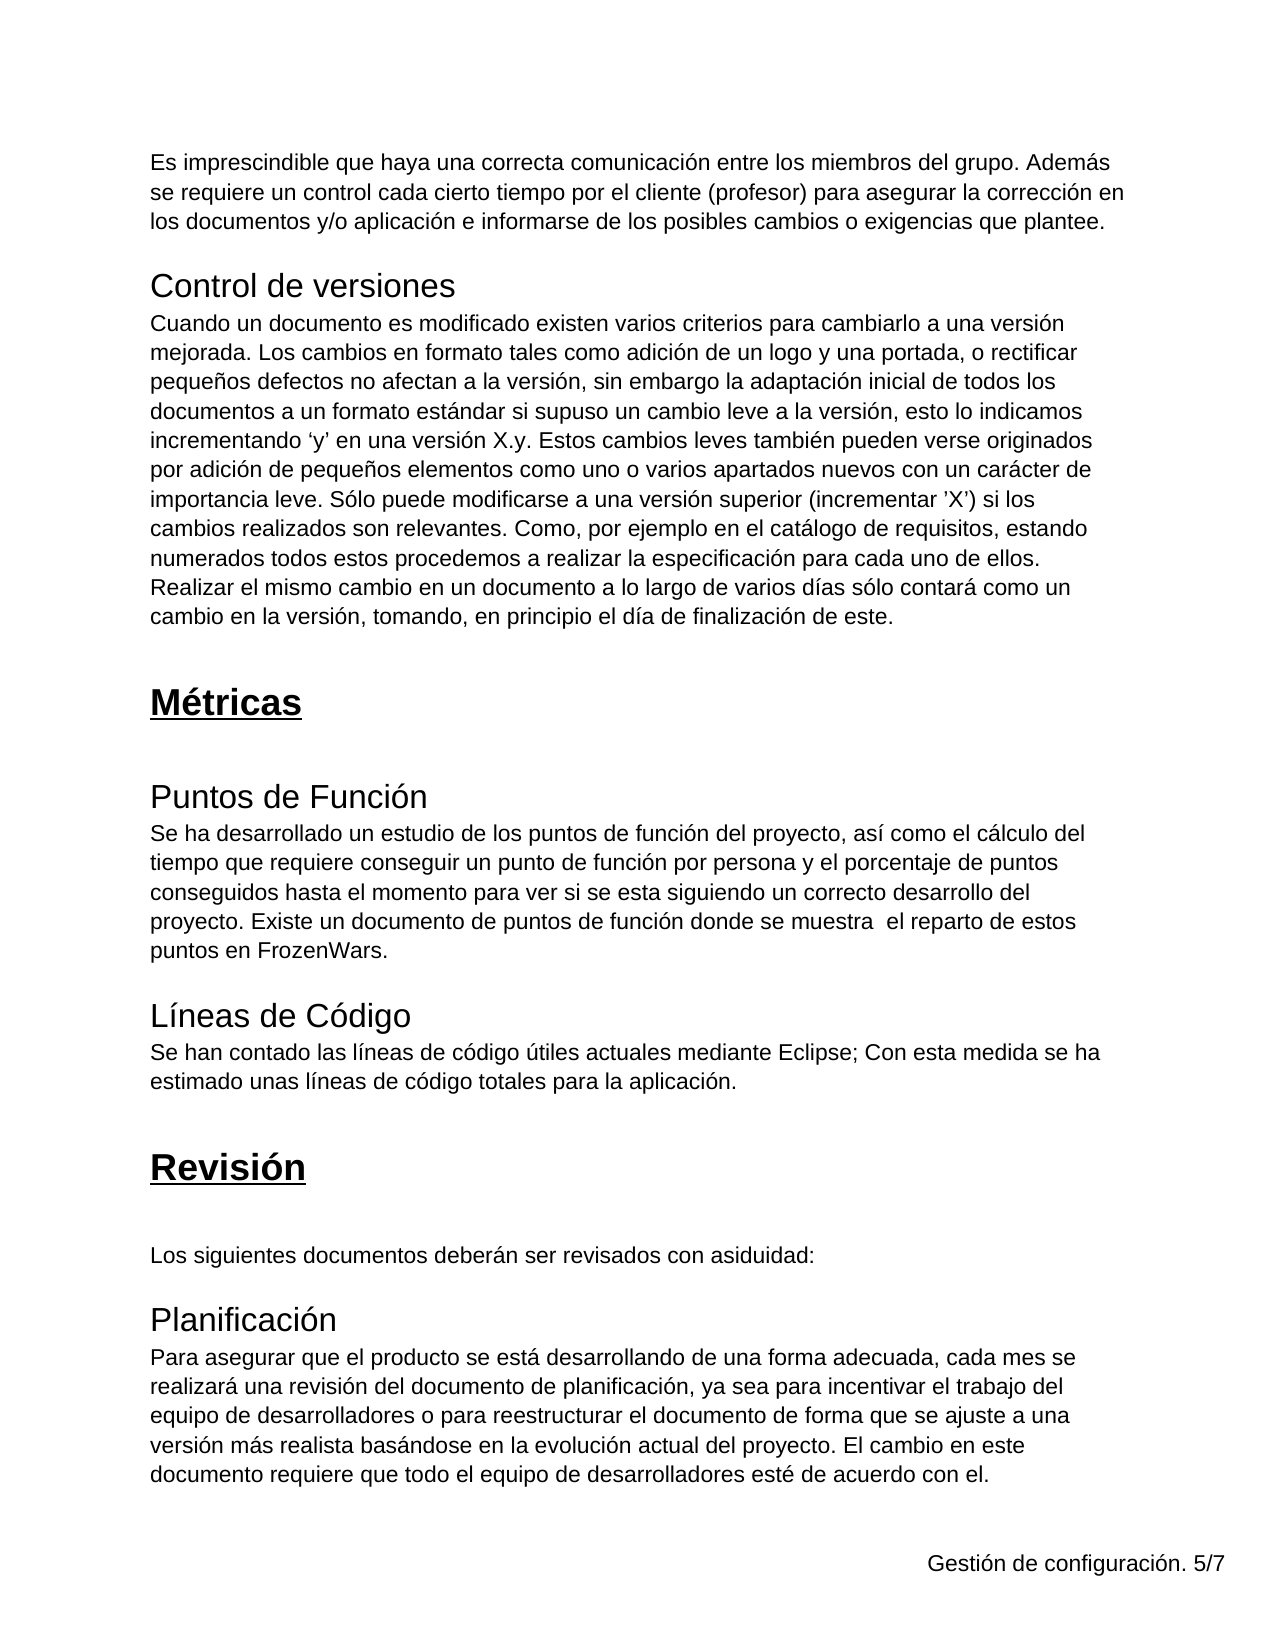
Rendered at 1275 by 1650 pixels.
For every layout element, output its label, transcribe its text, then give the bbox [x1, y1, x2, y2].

text Se han contado las líneas de código útiles actuales mediante Eclipse; Con esta medida se ha estimado unas líneas de código totales para la aplicación. [150, 1040, 1125, 1095]
text Realizar el mismo cambio en un documento a lo largo de varios días sólo contará como un cambio en la versión, tomando, en principio el día de finalización de este. [150, 575, 1125, 630]
text Cuando un documento es modificado existen varios criterios para cambiarlo a una versión mejorada. Los cambios en formato tales como adición de un logo y una portada, o rectificar pequeños defectos no afectan a la versión, sin embargo la adaptación inicial de todos los documentos a un formato estándar si supuso un cambio leve a la versión, esto lo indicamos incrementando ‘y’ en una versión X.y. Estos cambios leves también pueden verse originados por adición de pequeños elementos como uno o varios apartados nuevos con un carácter de importancia leve. Sólo puede modificarse a una versión superior (incrementar ’X’) si los cambios realizados son relevantes. Como, por ejemplo en el catálogo de requisitos, estando numerados todos estos procedemos a realizar la especificación para cada uno de ellos. [150, 310, 1125, 571]
text Control de versiones [150, 267, 1125, 305]
text Puntos de Función [150, 778, 1125, 815]
text Líneas de Código [150, 997, 1125, 1034]
text Métricas [150, 682, 1125, 723]
text Es imprescindible que haya una correcta comunicación entre los miembros del grupo. Además se requiere un control cada cierto tiempo por el cliente (profesor) para asegurar la corrección en los documentos y/o aplicación e informarse de los posibles cambios o exigencias que plantee. [150, 150, 1125, 234]
text Los siguientes documentos deberán ser revisados con asiduidad: [150, 1243, 1125, 1268]
text Revisión [150, 1147, 1125, 1188]
text Se ha desarrollado un estudio de los puntos de función del proyecto, así como el cálculo del tiempo que requiere conseguir un punto de función por persona y el porcentaje de puntos conseguidos hasta el momento para ver si se esta siguiendo un correcto desarrollo del proyecto. Existe un documento de puntos de función donde se muestra el reparto de estos puntos en FrozenWars. [150, 821, 1125, 964]
text Para asegurar que el producto se está desarrollando de una forma adecuada, cada mes se realizará una revisión del documento de planificación, ya sea para incentivar el trabajo del equipo de desarrolladores o para reestructurar el documento de forma que se ajuste a una versión más realista basándose en la evolución actual del proyecto. El cambio en este documento requiere que todo el equipo de desarrolladores esté de acuerdo con el. [150, 1344, 1125, 1487]
text Planificación [150, 1302, 1125, 1339]
